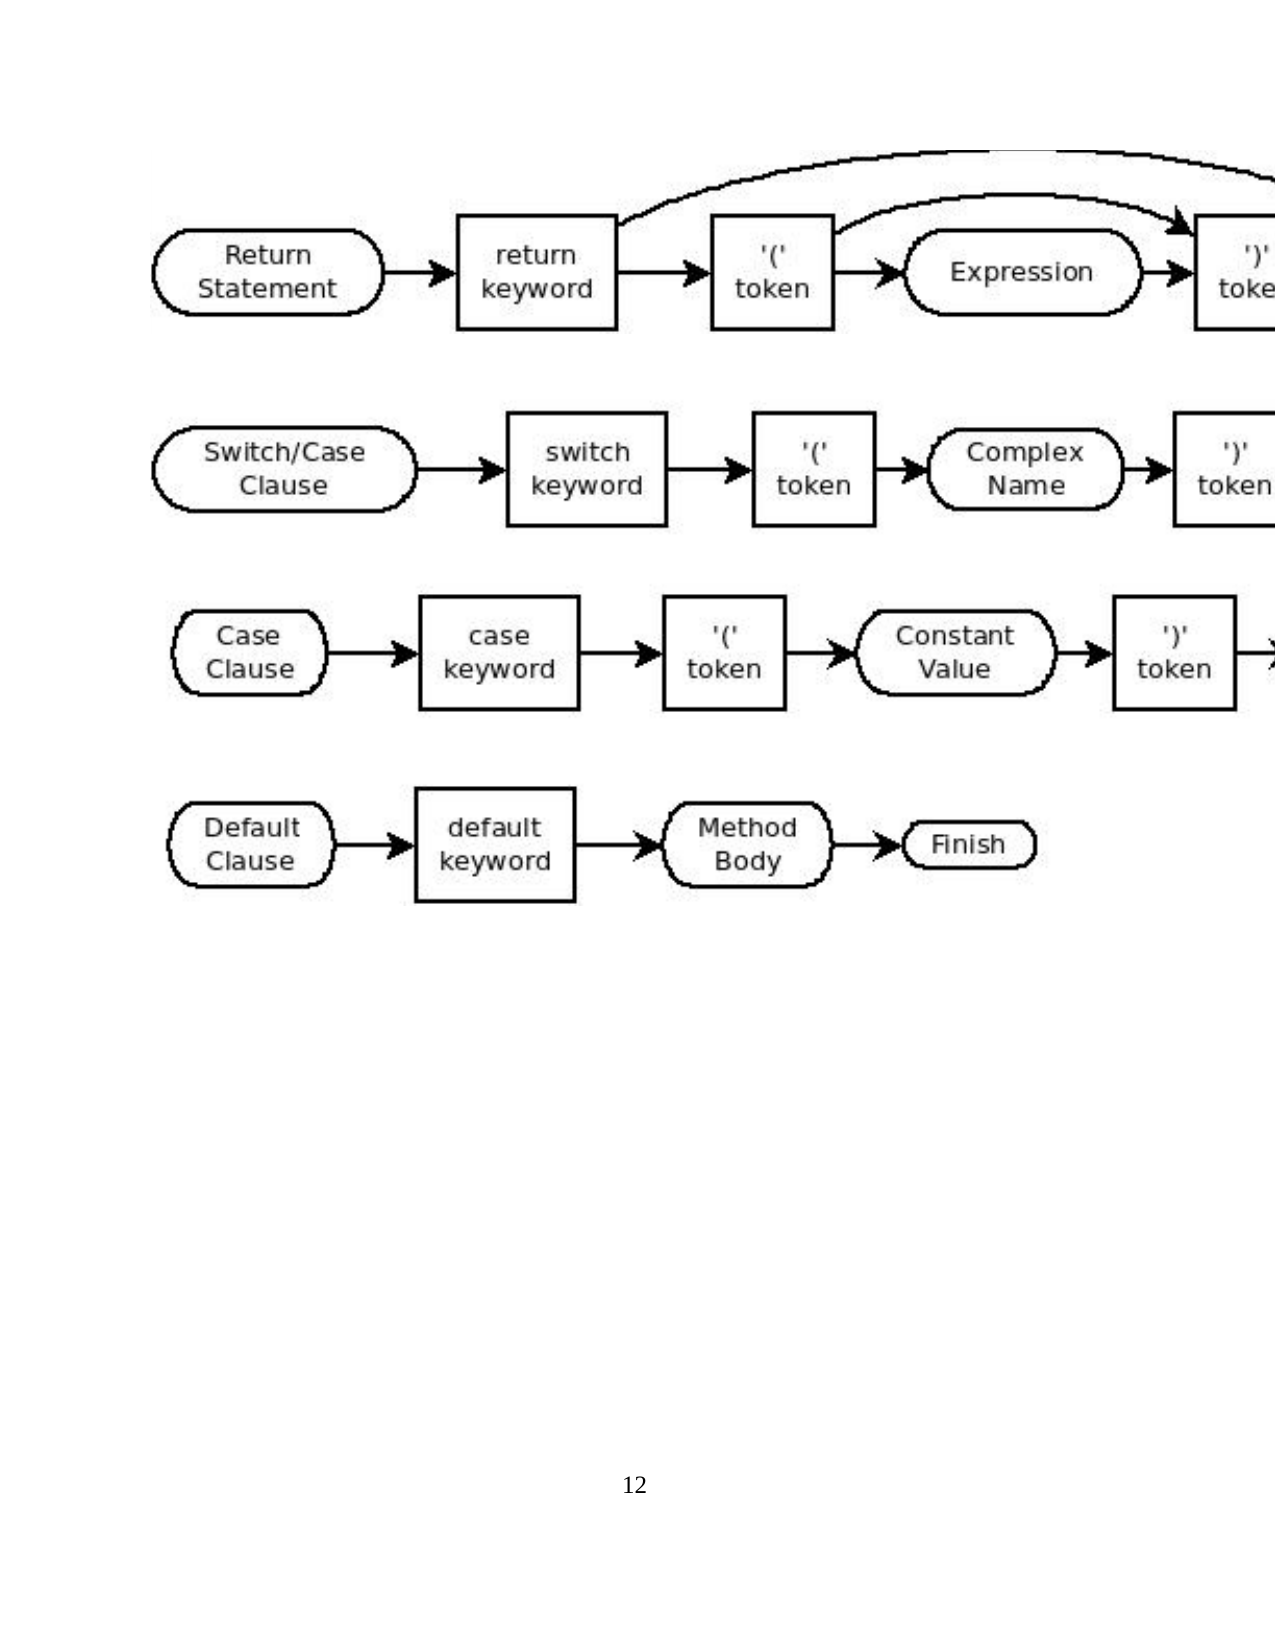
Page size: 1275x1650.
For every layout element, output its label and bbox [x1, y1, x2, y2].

picture [150, 150, 1275, 334]
picture [150, 351, 1275, 906]
